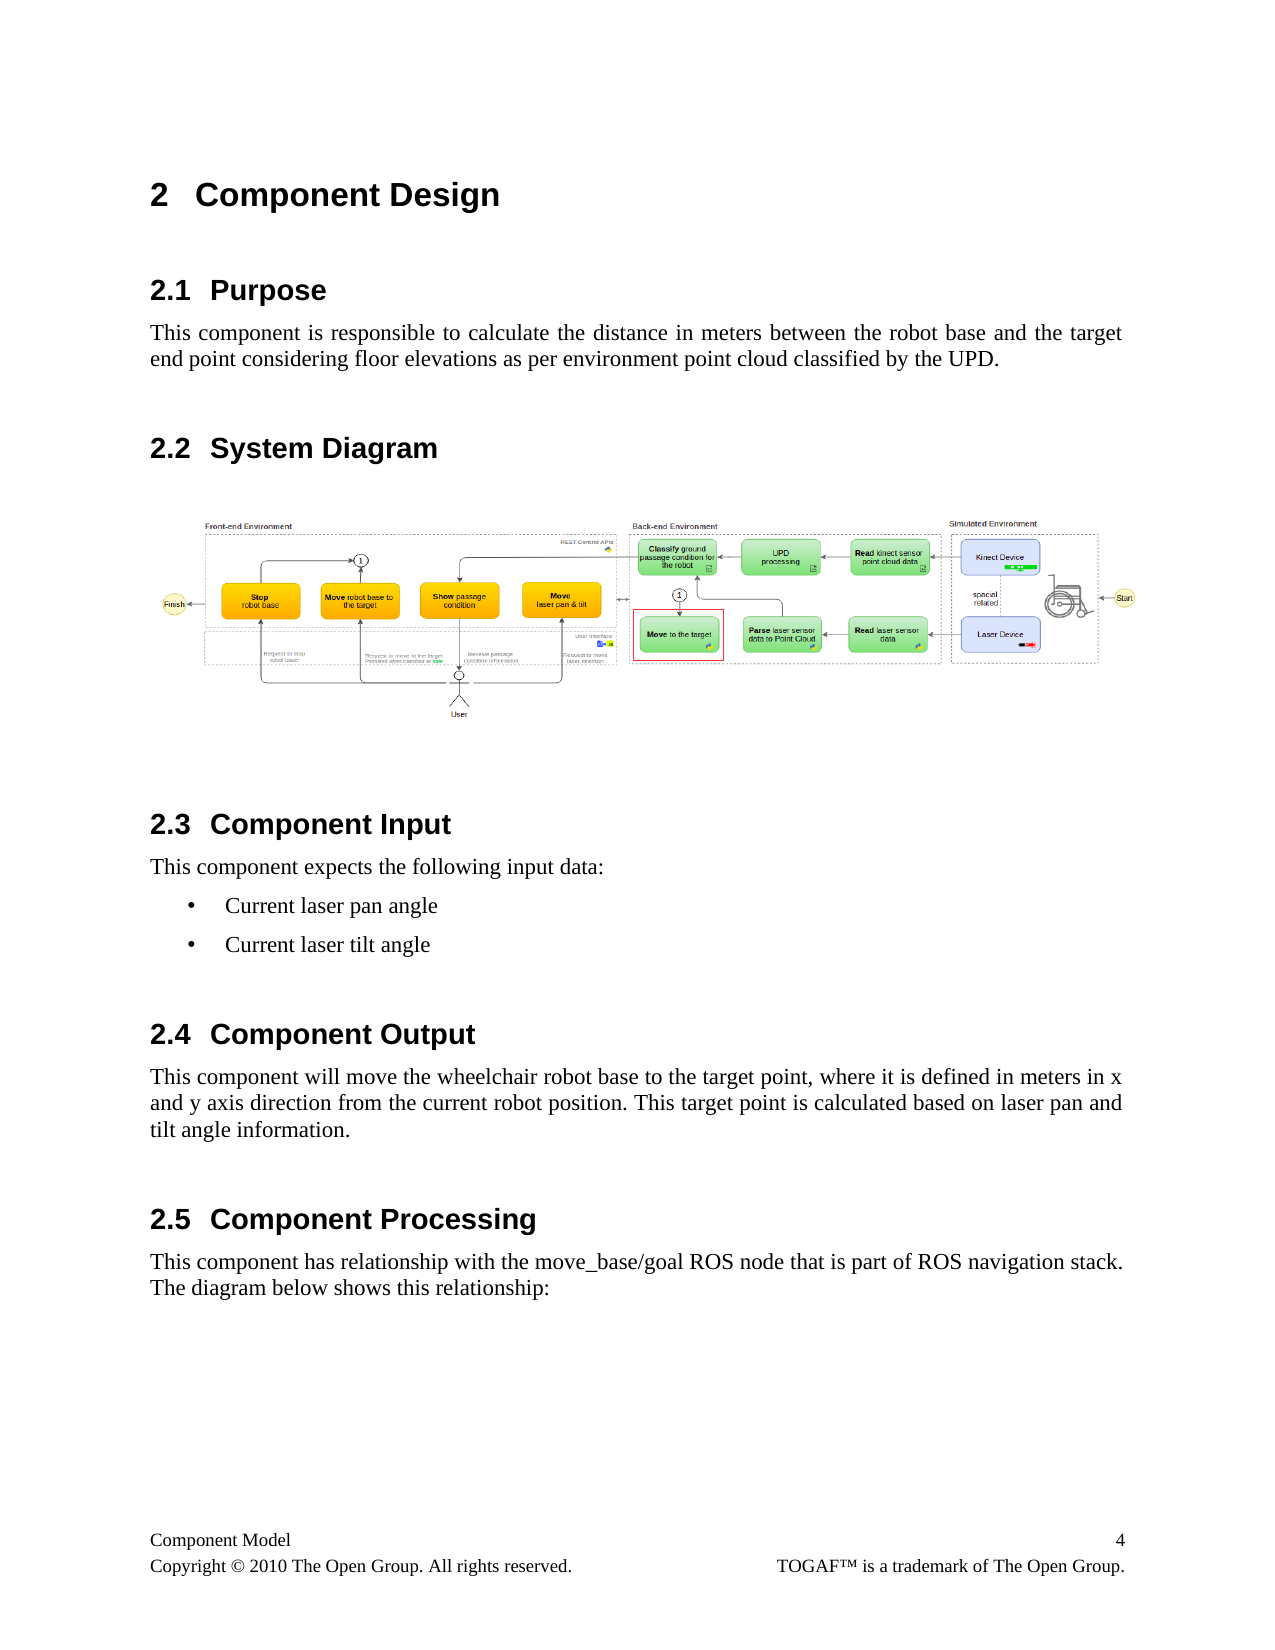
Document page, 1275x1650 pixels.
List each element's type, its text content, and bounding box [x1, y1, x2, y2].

subtitle Component Output [150, 1017, 1125, 1050]
text This component expects the following input data: [150, 853, 1125, 879]
subtitle System Diagram [150, 432, 1125, 465]
list Current laser pan angle [187, 892, 1125, 918]
text This component will move the wheelchair robot base to the target point, where it is defined in meters in x and y axis direction from the current robot position. This target point is calculated based on laser pan and tilt angle information. [150, 1063, 1125, 1142]
text This component has relationship with the move_base/goal ROS node that is part of ROS navigation stack. The diagram below shows this relationship: [150, 1248, 1125, 1300]
text This component is responsible to calculate the distance in meters between the robot base and the target end point considering floor elevations as per environment point cloud classified by the UPD. [150, 319, 1125, 372]
subtitle Component Processing [150, 1202, 1125, 1235]
picture [162, 519, 1138, 721]
subtitle Component Design [150, 175, 1125, 213]
list Current laser tilt angle [187, 931, 1125, 957]
subtitle Purpose [150, 273, 1125, 307]
subtitle Component Input [150, 807, 1125, 841]
